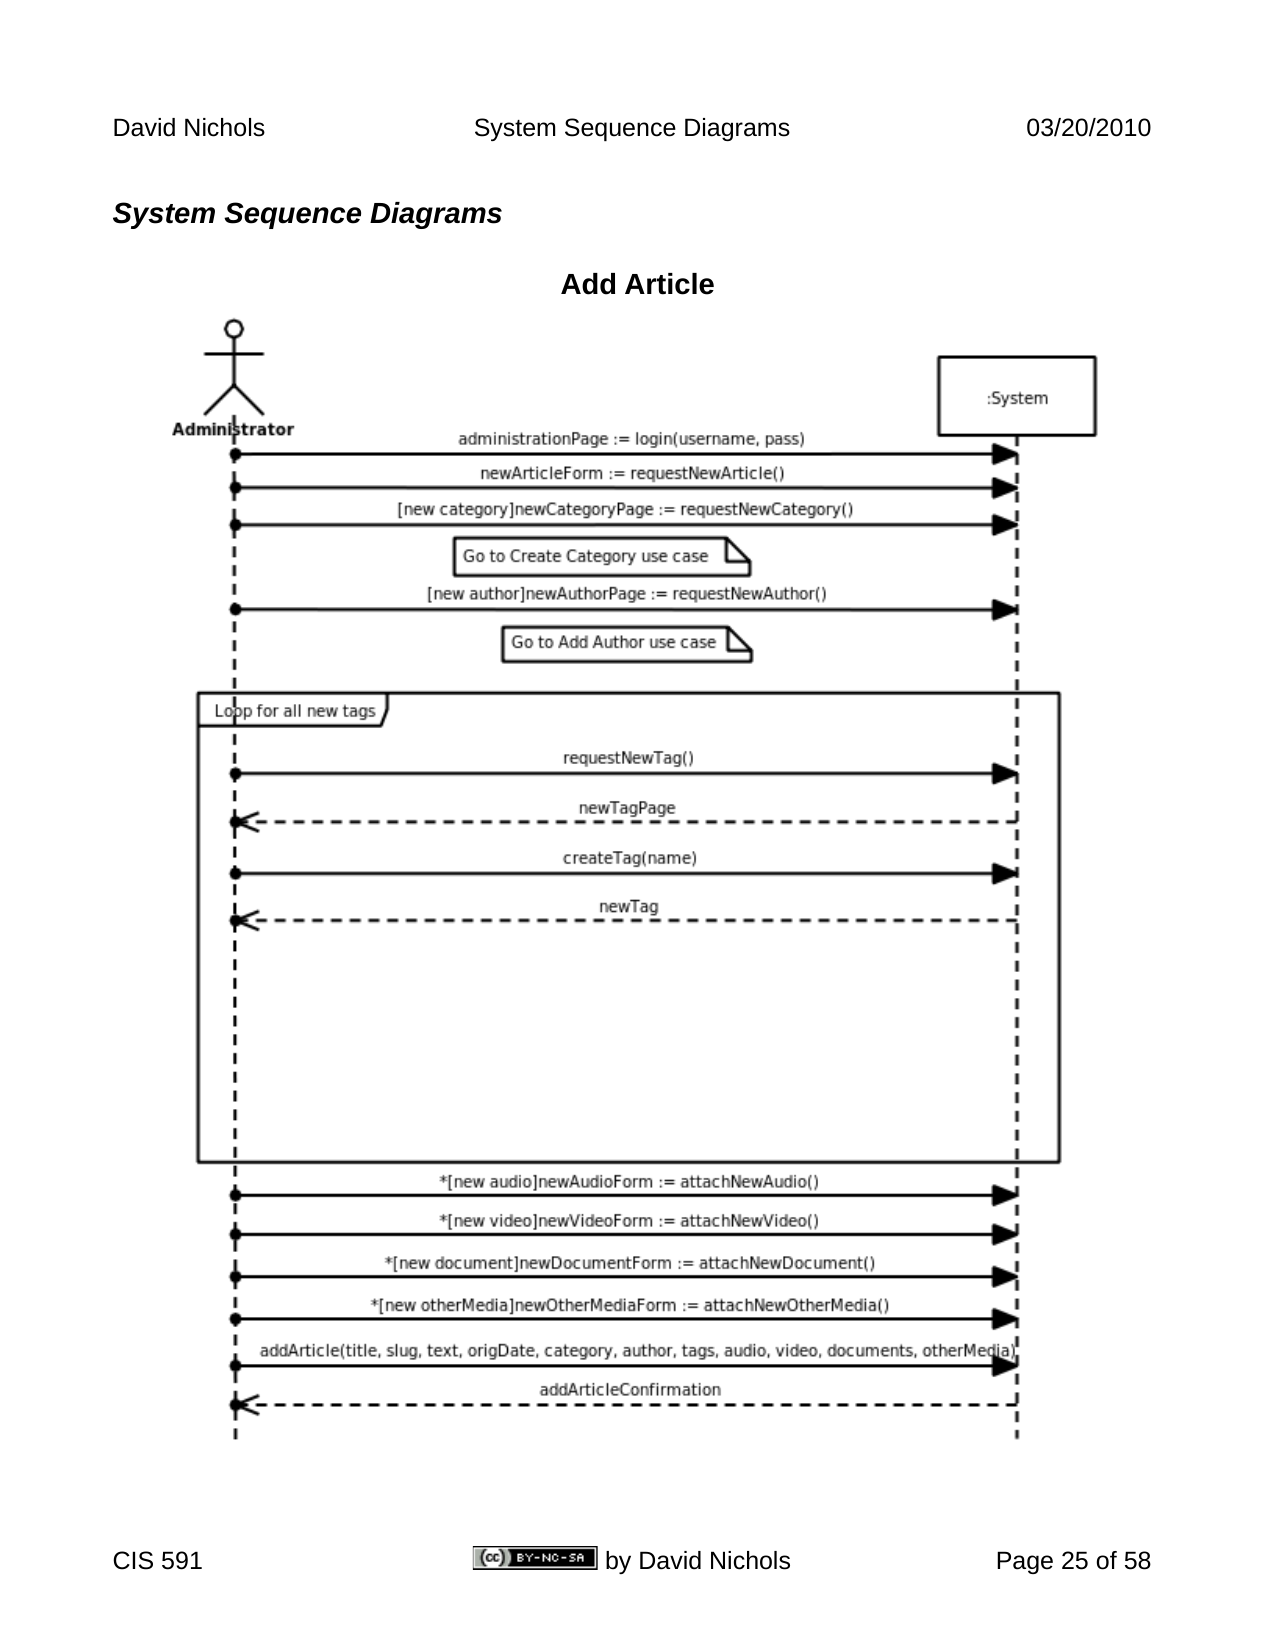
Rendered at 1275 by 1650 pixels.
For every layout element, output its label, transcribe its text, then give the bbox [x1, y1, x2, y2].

picture [472, 1546, 598, 1570]
picture [171, 312, 1104, 1449]
subtitle Add Article [112, 267, 1162, 301]
subtitle System Sequence Diagrams [112, 196, 1162, 229]
